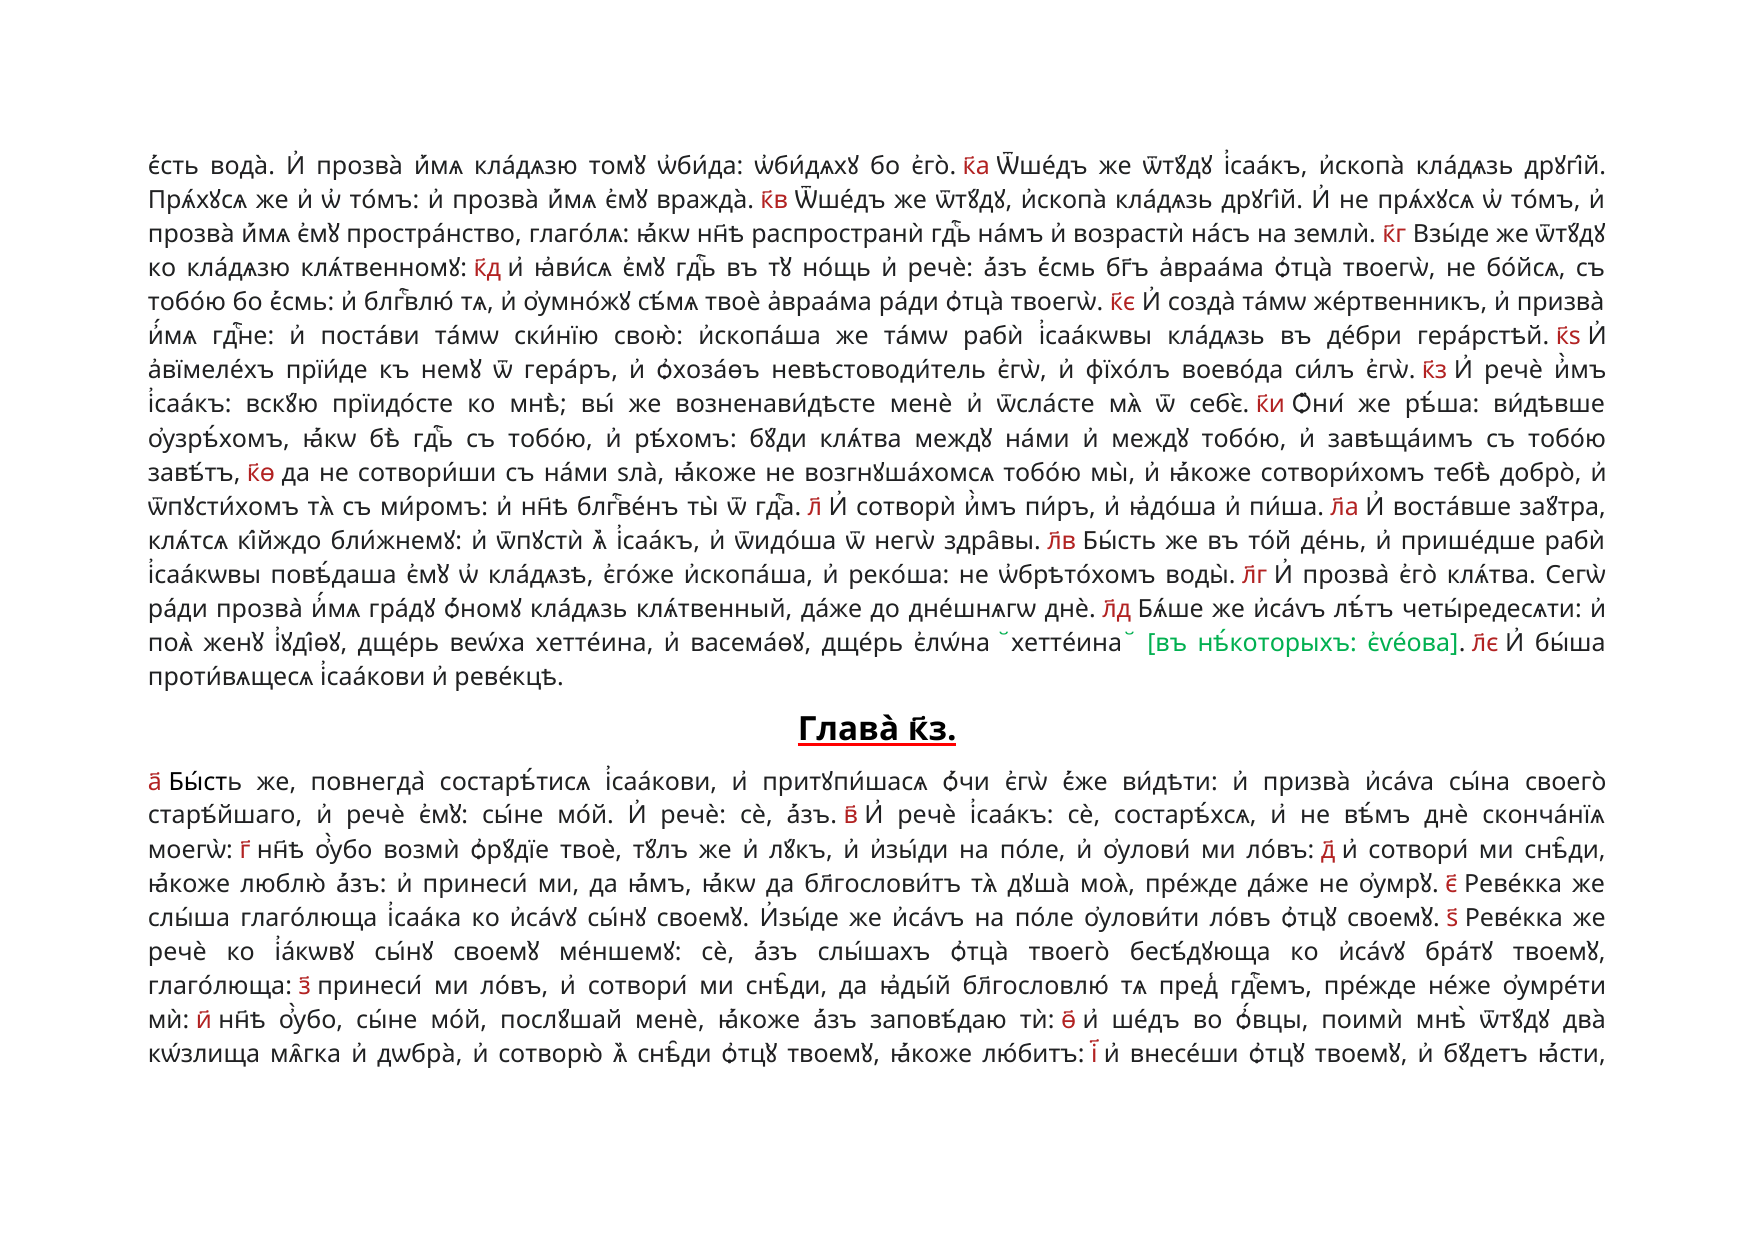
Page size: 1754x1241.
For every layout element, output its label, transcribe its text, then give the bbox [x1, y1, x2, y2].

text Глава̀ к҃з. [148, 705, 1606, 751]
text а҃ Бы́сть же, повнегда̀ состарѣ́тисѧ і҆саа́кови, и҆ притꙋпи́шасѧ ѻ҆́чи є҆гѡ̀ є҆́же ви́дѣти: и҆ призва̀ и҆са́ѵа сы́на своего̀ старѣ́йшаго, и҆ речѐ є҆мꙋ̀: сы́не мо́й. И҆ речѐ: сѐ, а҆́зъ. в҃ И҆ речѐ і҆саа́къ: сѐ, состарѣ́хсѧ, и҆ не вѣ́мъ днѐ сконча́нїѧ моегѡ̀: г҃ нн҃ѣ ѹ҆̀бо возмѝ ѻ҆рꙋ́дїе твоѐ, тꙋ́лъ же и҆ лꙋ́къ, и҆ и҆зы́ди на по́ле, и҆ ѹ҆лови́ ми ло́въ: д҃ и҆ сотвори́ ми снѣ̑ди, ꙗ҆́коже люблю̀ а҆́зъ: и҆ принеси́ ми, да ꙗ҆́мъ, ꙗ҆́кѡ да бл҃гослови́тъ тѧ̀ дꙋша̀ моѧ̀, пре́жде да́же не ѹ҆мрꙋ̀. є҃ Реве́кка же слы́ша глаго́люща і҆саа́ка ко и҆са́ѵꙋ сы́нꙋ своемꙋ̀. И҆зы́де же и҆са́ѵъ на по́ле ѹ҆лови́ти ло́въ ѻ҆тцꙋ̀ своемꙋ̀. ѕ҃ Реве́кка же речѐ ко і҆а́кѡвꙋ сы́нꙋ своемꙋ̀ ме́ншемꙋ: сѐ, а҆́зъ слы́шахъ ѻ҆тца̀ твоего̀ бесѣ́дꙋюща ко и҆са́ѵꙋ бра́тꙋ твоемꙋ̀, глаго́люща: з҃ принеси́ ми ло́въ, и҆ сотвори́ ми снѣ̑ди, да ꙗ҆ды́й бл҃гословлю́ тѧ пред̾ гдⷭ҇емъ, пре́жде не́же ѹ҆мре́ти мѝ: и҃ нн҃ѣ ѹ҆̀бо, сы́не мо́й, послꙋ́шай менѐ, ꙗ҆́коже а҆́зъ заповѣ́даю тѝ: ѳ҃ и҆ ше́дъ во ѻ҆́вцы, поимѝ мнѣ̀ ѿтꙋ́дꙋ два̀ кѡ́злища мѧ̑гка и҆ дѡбра̀, и҆ сотворю̀ ѧ҆̀ снѣ̑ди ѻ҆тцꙋ̀ твоемꙋ̀, ꙗ҆́коже лю́битъ: і҃ и҆ внесе́ши ѻ҆тцꙋ̀ твоемꙋ̀, и҆ бꙋ́детъ ꙗ҆́сти, [148, 763, 1606, 1070]
text є҆́сть вода̀. И҆ прозва̀ и҆́мѧ кла́дѧзю томꙋ̀ ѡ҆би́да: ѡ҆би́дѧхꙋ бо є҆го̀. к҃а Ѿше́дъ же ѿтꙋ́дꙋ і҆саа́къ, и҆скопа̀ кла́дѧзь дрꙋгі́й. Прѧ́хꙋсѧ же и҆ ѡ҆ то́мъ: и҆ прозва̀ и҆́мѧ є҆мꙋ̀ вражда̀. к҃в Ѿше́дъ же ѿтꙋ́дꙋ, и҆скопа̀ кла́дѧзь дрꙋгі́й. И҆ не прѧ́хꙋсѧ ѡ҆ то́мъ, и҆ прозва̀ и҆́мѧ є҆мꙋ̀ простра́нство, глаго́лѧ: ꙗ҆́кѡ нн҃ѣ распространѝ гдⷭ҇ь на́мъ и҆ возрастѝ на́съ на землѝ. к҃г Взы́де же ѿтꙋ́дꙋ ко кла́дѧзю клѧ́твенномꙋ: к҃д и҆ ꙗ҆ви́сѧ є҆мꙋ̀ гдⷭ҇ь въ тꙋ̀ но́щь и҆ речѐ: а҆́зъ є҆́смь бг҃ъ а҆враа́ма ѻ҆тца̀ твоегѡ̀, не бо́йсѧ, съ тобо́ю бо є҆́смь: и҆ блгⷭ҇влю́ тѧ, и҆ ѹ҆мно́жꙋ сѣ́мѧ твоѐ а҆враа́ма ра́ди ѻ҆тца̀ твоегѡ̀. к҃є И҆ созда̀ та́мѡ же́ртвенникъ, и҆ призва̀ и҆́мѧ гдⷭ҇не: и҆ поста́ви та́мѡ ски́нїю свою̀: и҆скопа́ша же та́мѡ рабѝ і҆саа́кѡвы кла́дѧзь въ де́бри гера́рстѣй. к҃ѕ И҆ а҆вїмеле́хъ прїи́де къ немꙋ̀ ѿ гера́ръ, и҆ ѻ҆хоза́ѳъ невѣстоводи́тель є҆гѡ̀, и҆ фїхо́лъ воево́да си́лъ є҆гѡ̀. к҃з И҆ речѐ и҆̀мъ і҆саа́къ: вскꙋ́ю прїидо́сте ко мнѣ̀; вы́ же возненави́дѣсте менѐ и҆ ѿсла́сте мѧ̀ ѿ себє̀. к҃и Ѻ҆ни́ же рѣ́ша: ви́дѣвше ѹ҆зрѣ́хомъ, ꙗ҆́кѡ бѣ̀ гдⷭ҇ь съ тобо́ю, и҆ рѣ́хомъ: бꙋ́ди клѧ́тва междꙋ̀ на́ми и҆ междꙋ̀ тобо́ю, и҆ завѣща́имъ съ тобо́ю завѣ́тъ, к҃ѳ да не сотвори́ши съ на́ми ѕла̀, ꙗ҆́коже не возгнꙋша́хомсѧ тобо́ю мы̀, и҆ ꙗ҆́коже сотвори́хомъ тебѣ̀ добро̀, и҆ ѿпꙋсти́хомъ тѧ̀ съ ми́ромъ: и҆ нн҃ѣ блгⷭ҇ве́нъ ты̀ ѿ гдⷭ҇а. л҃ И҆ сотворѝ и҆̀мъ пи́ръ, и҆ ꙗ҆до́ша и҆ пи́ша. л҃а И҆ воста́вше заꙋ́тра, клѧ́тсѧ кі́йждо бли́жнемꙋ: и҆ ѿпꙋстѝ ѧ҆̀ і҆саа́къ, и҆ ѿидо́ша ѿ негѡ̀ здра̑вы. л҃в Бы́сть же въ то́й де́нь, и҆ прише́дше рабѝ і҆саа́кѡвы повѣ́даша є҆мꙋ̀ ѡ҆ кла́дѧзѣ, є҆го́же и҆скопа́ша, и҆ реко́ша: не ѡ҆брѣто́хомъ воды̀. л҃г И҆ прозва̀ є҆го̀ клѧ́тва. Сегѡ̀ ра́ди прозва̀ и҆́мѧ гра́дꙋ ѻ҆́номꙋ кла́дѧзь клѧ́твенный, да́же до дне́шнѧгѡ днѐ. л҃д Бѧ́ше же и҆са́ѵъ лѣ́тъ четы́редесѧти: и҆ поѧ̀ женꙋ̀ і҆ꙋді́ѳꙋ, дще́рь веѡ́ха хетте́ина, и҆ васема́ѳꙋ, дще́рь є҆лѡ́на ꙾хетте́ина꙾ [въ нѣ́которыхъ: є҆ѵе́ова]. л҃є И҆ бы́ша проти́вѧщесѧ і҆саа́кови и҆ реве́кцѣ. [148, 148, 1606, 693]
